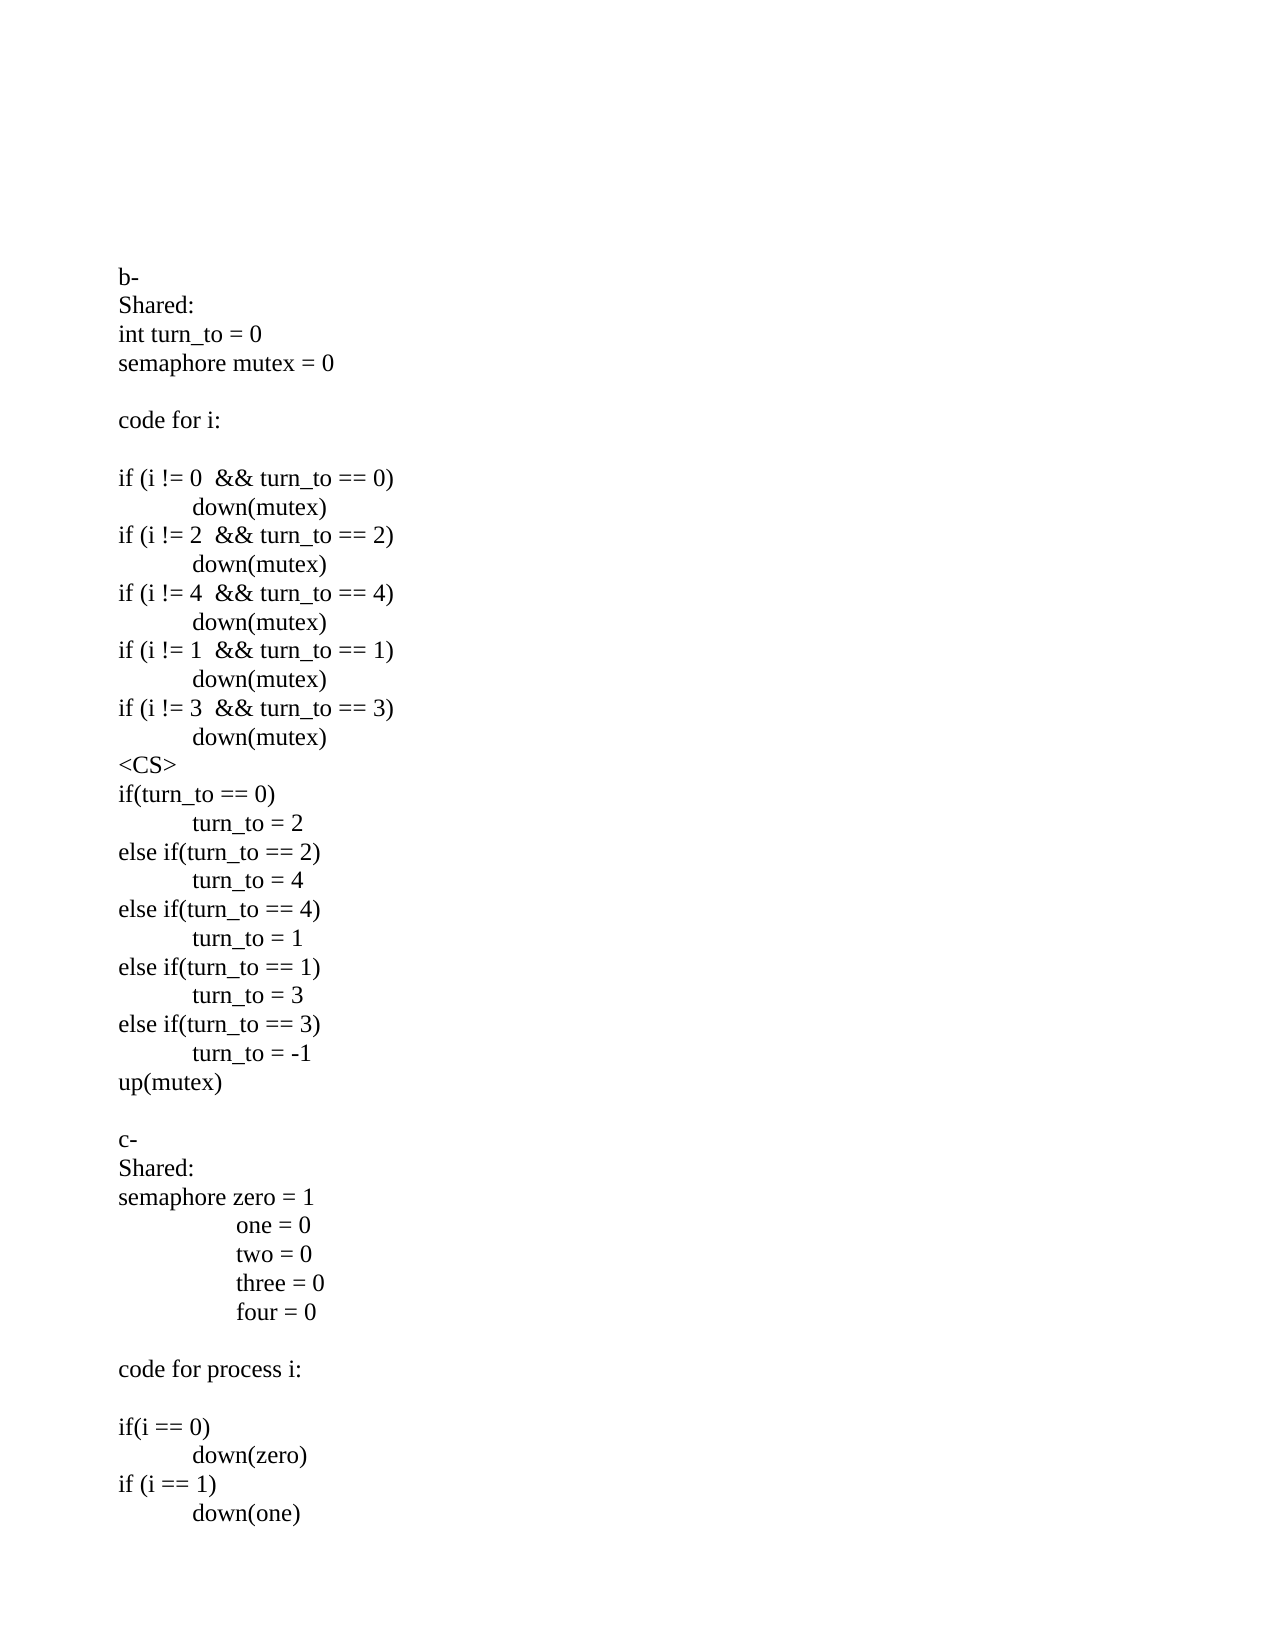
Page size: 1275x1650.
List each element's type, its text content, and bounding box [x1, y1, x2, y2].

text two = 0 [118, 1239, 1157, 1268]
text turn_to = -1 [118, 1038, 1157, 1067]
text c- [118, 1124, 1157, 1153]
text semaphore mutex = 0 [118, 348, 1157, 377]
text else if(turn_to == 1) [118, 952, 1157, 981]
text if (i == 1) [118, 1469, 1157, 1498]
text if(i == 0) [118, 1412, 1157, 1441]
text if (i != 1 && turn_to == 1) [118, 636, 1157, 664]
text else if(turn_to == 2) [118, 837, 1157, 866]
text code for i: [118, 406, 1157, 434]
text if(turn_to == 0) [118, 779, 1157, 808]
text if (i != 3 && turn_to == 3) [118, 693, 1157, 722]
text if (i != 2 && turn_to == 2) [118, 521, 1157, 549]
text down(mutex) [118, 607, 1157, 636]
text <CS> [118, 751, 1157, 779]
text down(mutex) [118, 722, 1157, 751]
text down(mutex) [118, 492, 1157, 521]
text turn_to = 1 [118, 923, 1157, 952]
text one = 0 [118, 1211, 1157, 1239]
text else if(turn_to == 3) [118, 1009, 1157, 1038]
text up(mutex) [118, 1067, 1157, 1096]
text code for process i: [118, 1354, 1157, 1383]
text b- [118, 262, 1157, 291]
text Shared: [118, 291, 1157, 319]
text if (i != 0 && turn_to == 0) [118, 463, 1157, 492]
text turn_to = 3 [118, 981, 1157, 1009]
text else if(turn_to == 4) [118, 894, 1157, 923]
text down(mutex) [118, 664, 1157, 693]
text semaphore zero = 1 [118, 1182, 1157, 1211]
text turn_to = 2 [118, 808, 1157, 837]
text down(mutex) [118, 549, 1157, 578]
text down(zero) [118, 1441, 1157, 1469]
text turn_to = 4 [118, 866, 1157, 894]
text int turn_to = 0 [118, 319, 1157, 348]
text four = 0 [118, 1297, 1157, 1326]
text if (i != 4 && turn_to == 4) [118, 578, 1157, 607]
text down(one) [118, 1498, 1157, 1527]
text three = 0 [118, 1268, 1157, 1297]
text Shared: [118, 1153, 1157, 1182]
